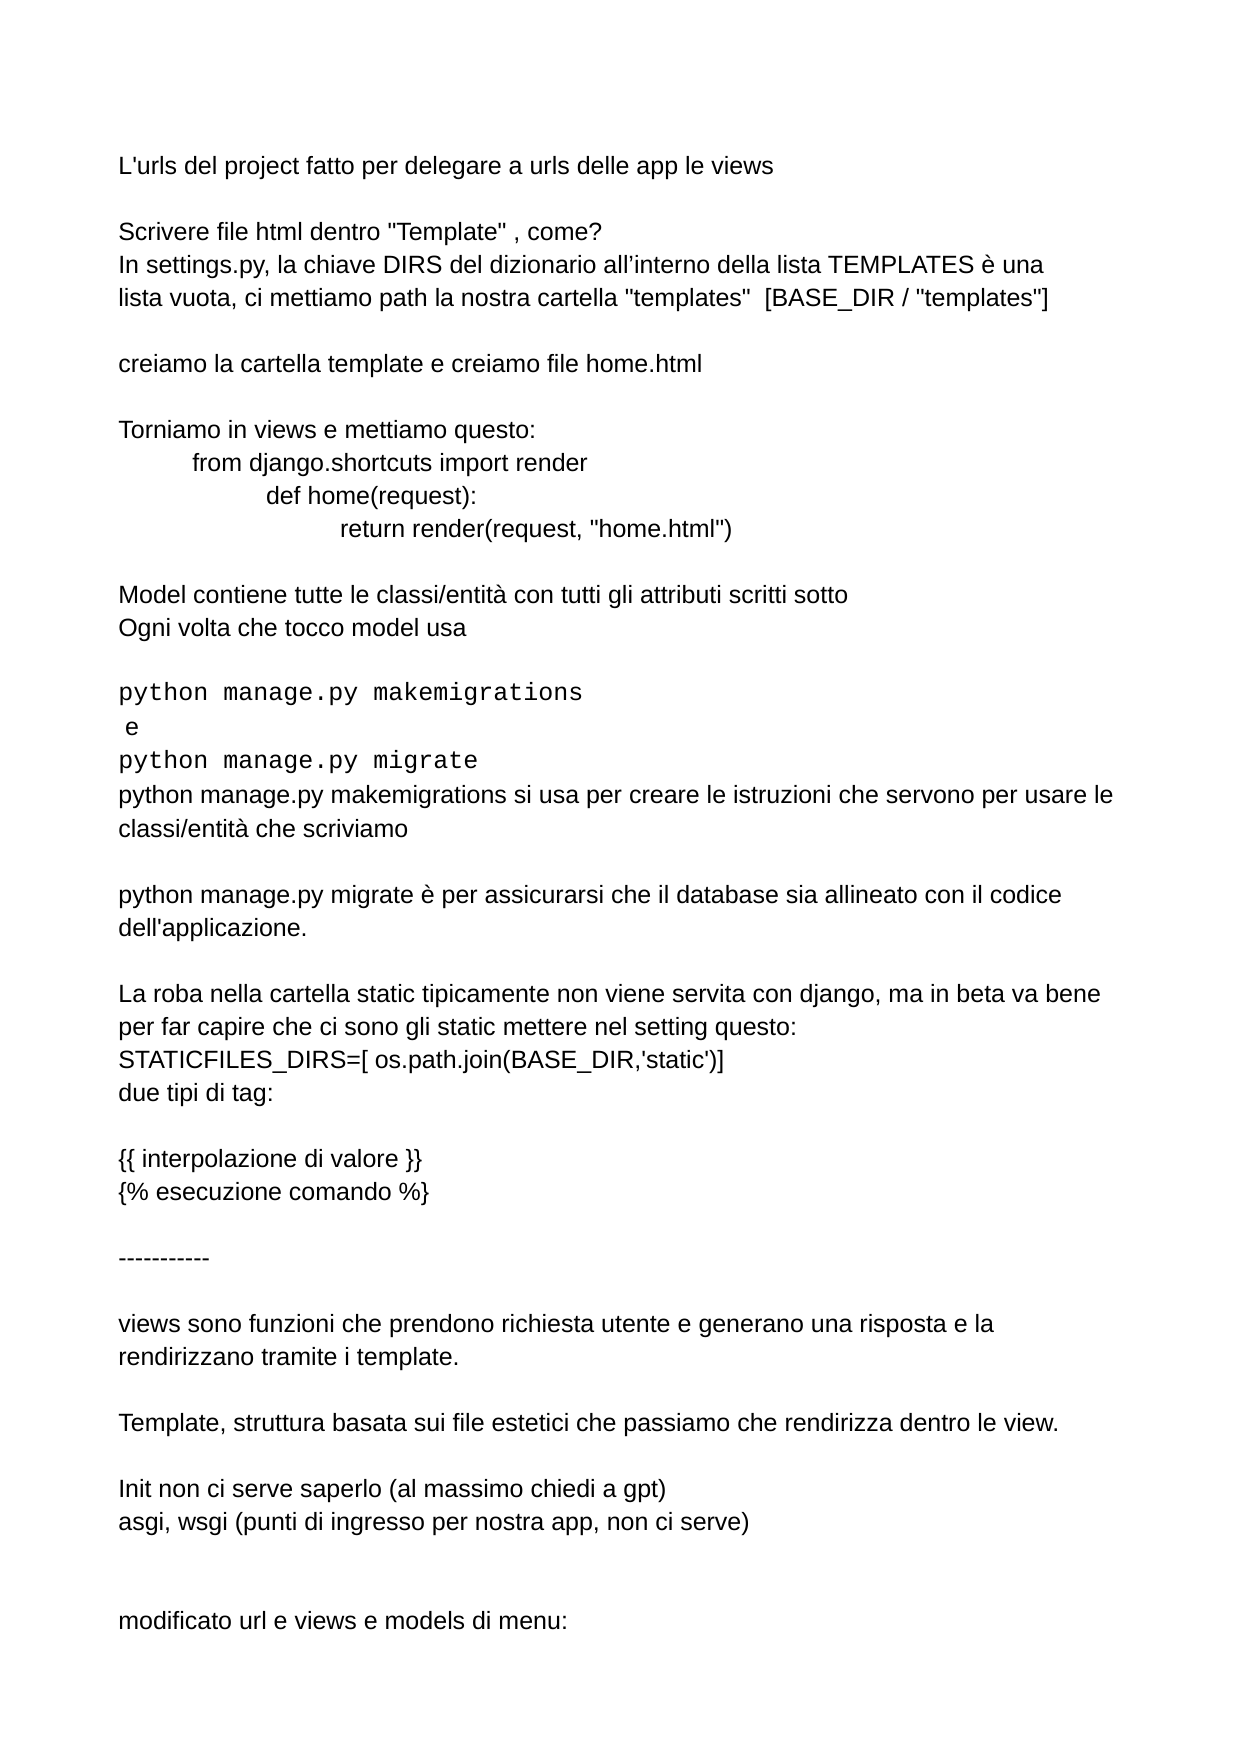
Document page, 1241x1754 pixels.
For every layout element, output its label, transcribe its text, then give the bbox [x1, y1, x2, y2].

text asgi, wsgi (punti di ingresso per nostra app, non ci serve) [118, 1507, 1122, 1536]
text Model contiene tutte le classi/entità con tutti gli attributi scritti sotto [118, 580, 1122, 609]
text views sono funzioni che prendono richiesta utente e generano una risposta e la rendirizzano tramite i template. [118, 1309, 1122, 1371]
text python manage.py makemigrations [118, 679, 1122, 708]
text L'urls del project fatto per delegare a urls delle app le views [118, 151, 1122, 180]
text return render(request, "home.html") [118, 514, 1122, 543]
text def home(request): [118, 481, 1122, 510]
text La roba nella cartella static tipicamente non viene servita con django, ma in beta va bene [118, 979, 1122, 1007]
text {{ interpolazione di valore }} [118, 1144, 1122, 1172]
text e [118, 712, 1122, 741]
text Scrivere file html dentro "Template" , come? [118, 217, 1122, 246]
text Torniamo in views e mettiamo questo: [118, 415, 1122, 444]
text In settings.py, la chiave DIRS del dizionario all’interno della lista TEMPLATES è una [118, 250, 1122, 279]
text python manage.py migrate [118, 745, 1122, 776]
text Init non ci serve saperlo (al massimo chiedi a gpt) [118, 1474, 1122, 1503]
text Template, struttura basata sui file estetici che passiamo che rendirizza dentro le view. [118, 1408, 1122, 1437]
text modificato url e views e models di menu: [118, 1606, 1122, 1635]
text {% esecuzione comando %} [118, 1177, 1122, 1206]
text from django.shortcuts import render [118, 448, 1122, 477]
text creiamo la cartella template e creiamo file home.html [118, 349, 1122, 378]
text STATICFILES_DIRS=[ os.path.join(BASE_DIR,'static')] [118, 1045, 1122, 1073]
text python manage.py migrate è per assicurarsi che il database sia allineato con il codice dell'applicazione. [118, 879, 1122, 941]
text due tipi di tag: [118, 1078, 1122, 1106]
text ----------- [118, 1243, 1122, 1272]
text lista vuota, ci mettiamo path la nostra cartella "templates" [BASE_DIR / "templates"] [118, 283, 1122, 312]
text python manage.py makemigrations si usa per creare le istruzioni che servono per usare le classi/entità che scriviamo [118, 781, 1122, 842]
text per far capire che ci sono gli static mettere nel setting questo: [118, 1012, 1122, 1040]
text Ogni volta che tocco model usa [118, 613, 1122, 642]
